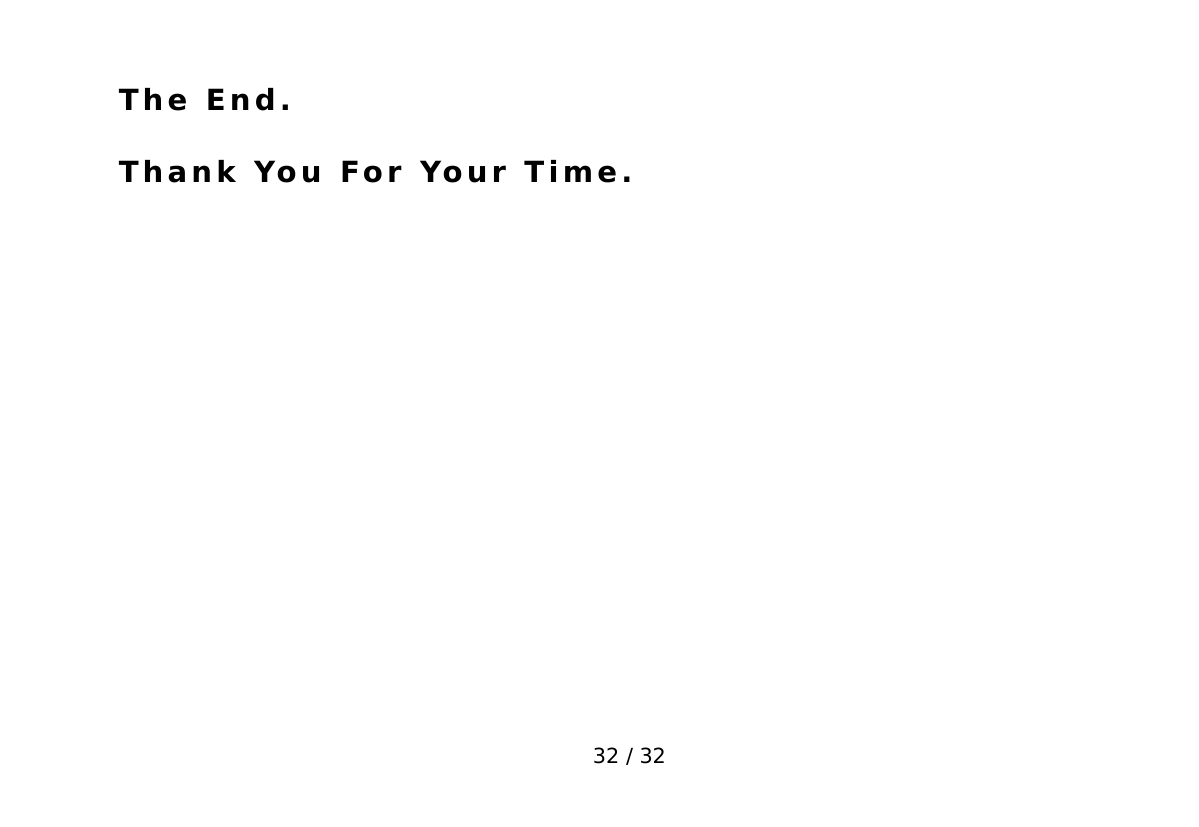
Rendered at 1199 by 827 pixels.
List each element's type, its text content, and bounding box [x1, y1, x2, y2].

title Thank you for your time. [118, 155, 1140, 189]
title the end. [118, 83, 1140, 117]
